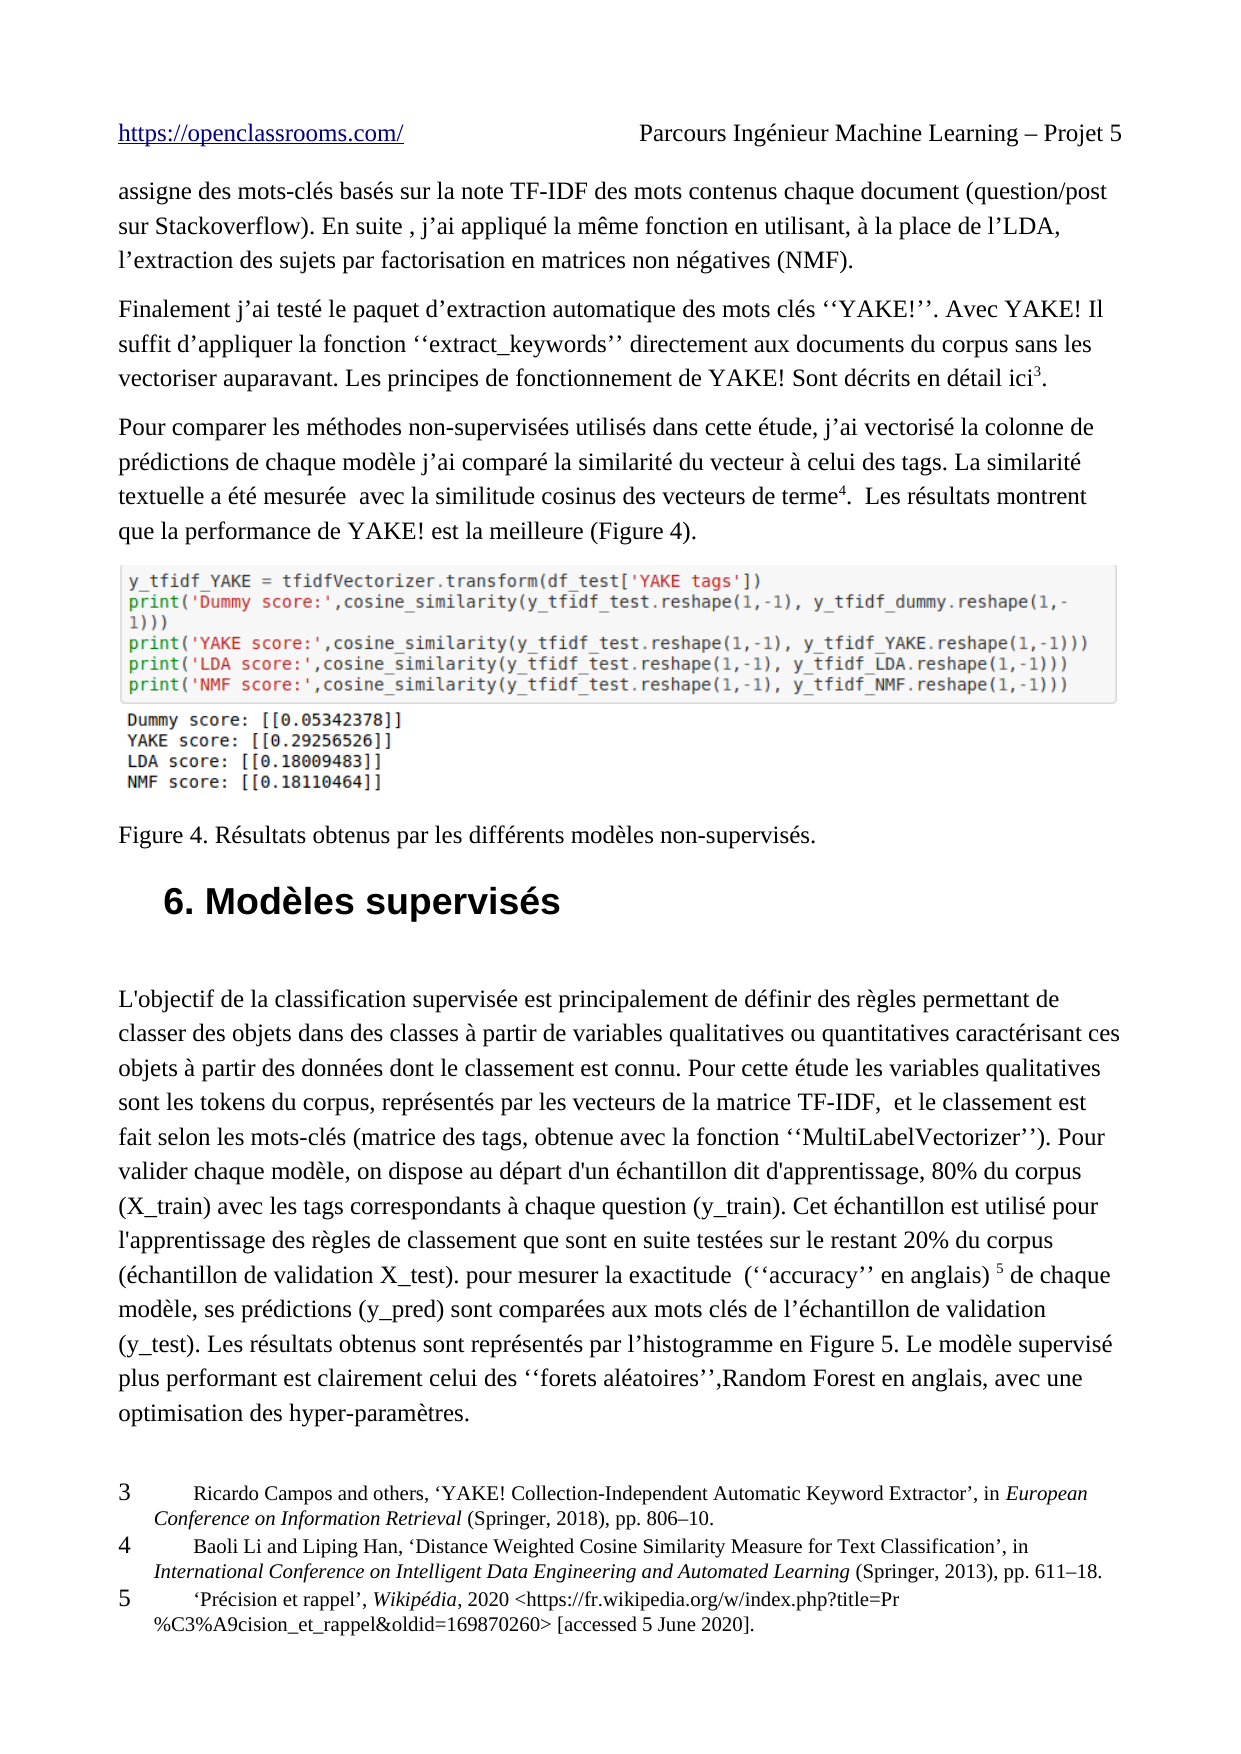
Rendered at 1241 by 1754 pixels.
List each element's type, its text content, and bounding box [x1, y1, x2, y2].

text Ricardo Campos and others, ‘YAKE! Collection-Independent Automatic Keyword Extractor’, in European Conference on Information Retrieval (Springer, 2018), pp. 806–10. [118, 1477, 1122, 1530]
text assigne des mots-clés basés sur la note TF-IDF des mots contenus chaque document (question/post sur Stackoverflow). En suite , j’ai appliqué la même fonction en utilisant, à la place de l’LDA, l’extraction des sujets par factorisation en matrices non négatives (NMF). [118, 176, 1122, 274]
subtitle 6. Modèles supervisés [118, 879, 1122, 922]
text Pour comparer les méthodes non-supervisées utilisés dans cette étude, j’ai vectorisé la colonne de prédictions de chaque modèle j’ai comparé la similarité du vecteur à celui des tags. La similarité textuelle a été mesurée avec la similitude cosinus des vecteurs de terme. Les résultats montrent que la performance de YAKE! est la meilleure (Figure 4). [118, 412, 1122, 544]
picture [118, 565, 1123, 794]
text Finalement j’ai testé le paquet d’extraction automatique des mots clés ‘‘YAKE!’’. Avec YAKE! Il suffit d’appliquer la fonction ‘‘extract_keywords’’ directement aux documents du corpus sans les vectoriser auparavant. Les principes de fonctionnement de YAKE! Sont décrits en détail ici. [118, 294, 1122, 392]
text Figure 4. Résultats obtenus par les différents modèles non-supervisés. [118, 794, 1122, 849]
text Baoli Li and Liping Han, ‘Distance Weighted Cosine Similarity Measure for Text Classification’, in International Conference on Intelligent Data Engineering and Automated Learning (Springer, 2013), pp. 611–18. [118, 1530, 1122, 1583]
text L'objectif de la classification supervisée est principalement de définir des règles permettant de classer des objets dans des classes à partir de variables qualitatives ou quantitatives caractérisant ces objets à partir des données dont le classement est connu. Pour cette étude les variables qualitatives sont les tokens du corpus, représentés par les vecteurs de la matrice TF-IDF, et le classement est fait selon les mots-clés (matrice des tags, obtenue avec la fonction ‘‘MultiLabelVectorizer’’). Pour valider chaque modèle, on dispose au départ d'un échantillon dit d'apprentissage, 80% du corpus (X_train) avec les tags correspondants à chaque question (y_train). Cet échantillon est utilisé pour l'apprentissage des règles de classement que sont en suite testées sur le restant 20% du corpus (échantillon de validation X_test). pour mesurer la exactitude (‘‘accuracy’’ en anglais) de chaque modèle, ses prédictions (y_pred) sont comparées aux mots clés de l’échantillon de validation (y_test). Les résultats obtenus sont représentés par l’histogramme en Figure 5. Le modèle supervisé plus performant est clairement celui des ‘‘forets aléatoires’’,Random Forest en anglais, avec une optimisation des hyper-paramètres. [118, 984, 1122, 1427]
text ‘Précision et rappel’, Wikipédia, 2020 <https://fr.wikipedia.org/w/index.php?title=Pr%C3%A9cision_et_rappel&oldid=169870260> [accessed 5 June 2020]. [118, 1583, 1122, 1636]
